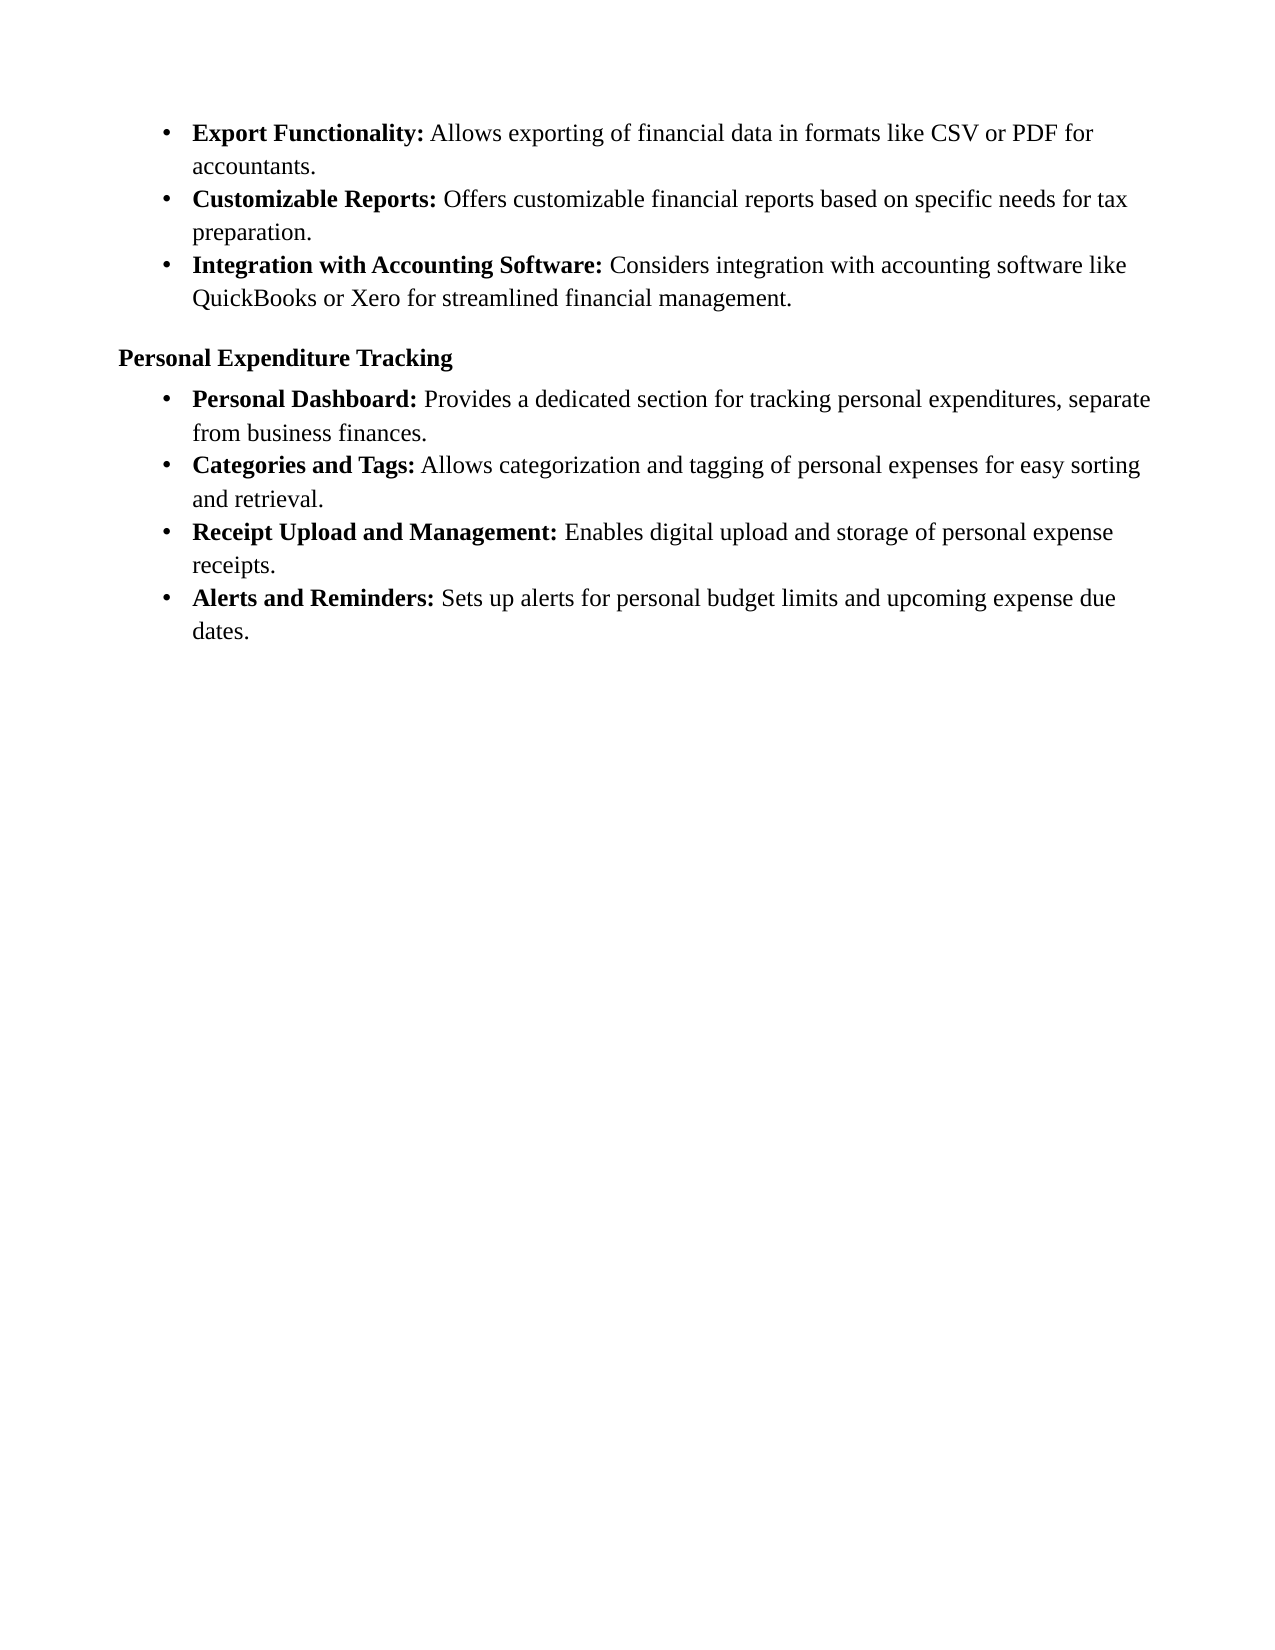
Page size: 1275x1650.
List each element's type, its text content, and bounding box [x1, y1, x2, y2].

subtitle Personal Expenditure Tracking [118, 343, 1157, 372]
list Alerts and Reminders: Sets up alerts for personal budget limits and upcoming expense due dates. [162, 583, 1157, 644]
list Personal Dashboard: Provides a dedicated section for tracking personal expenditures, separate from business finances. [162, 384, 1157, 446]
list Integration with Accounting Software: Considers integration with accounting software like QuickBooks or Xero for streamlined financial management. [162, 250, 1157, 312]
list Receipt Upload and Management: Enables digital upload and storage of personal expense receipts. [162, 517, 1157, 578]
list Customizable Reports: Offers customizable financial reports based on specific needs for tax preparation. [162, 184, 1157, 246]
list Export Functionality: Allows exporting of financial data in formats like CSV or PDF for accountants. [162, 118, 1157, 180]
list Categories and Tags: Allows categorization and tagging of personal expenses for easy sorting and retrieval. [162, 451, 1157, 512]
